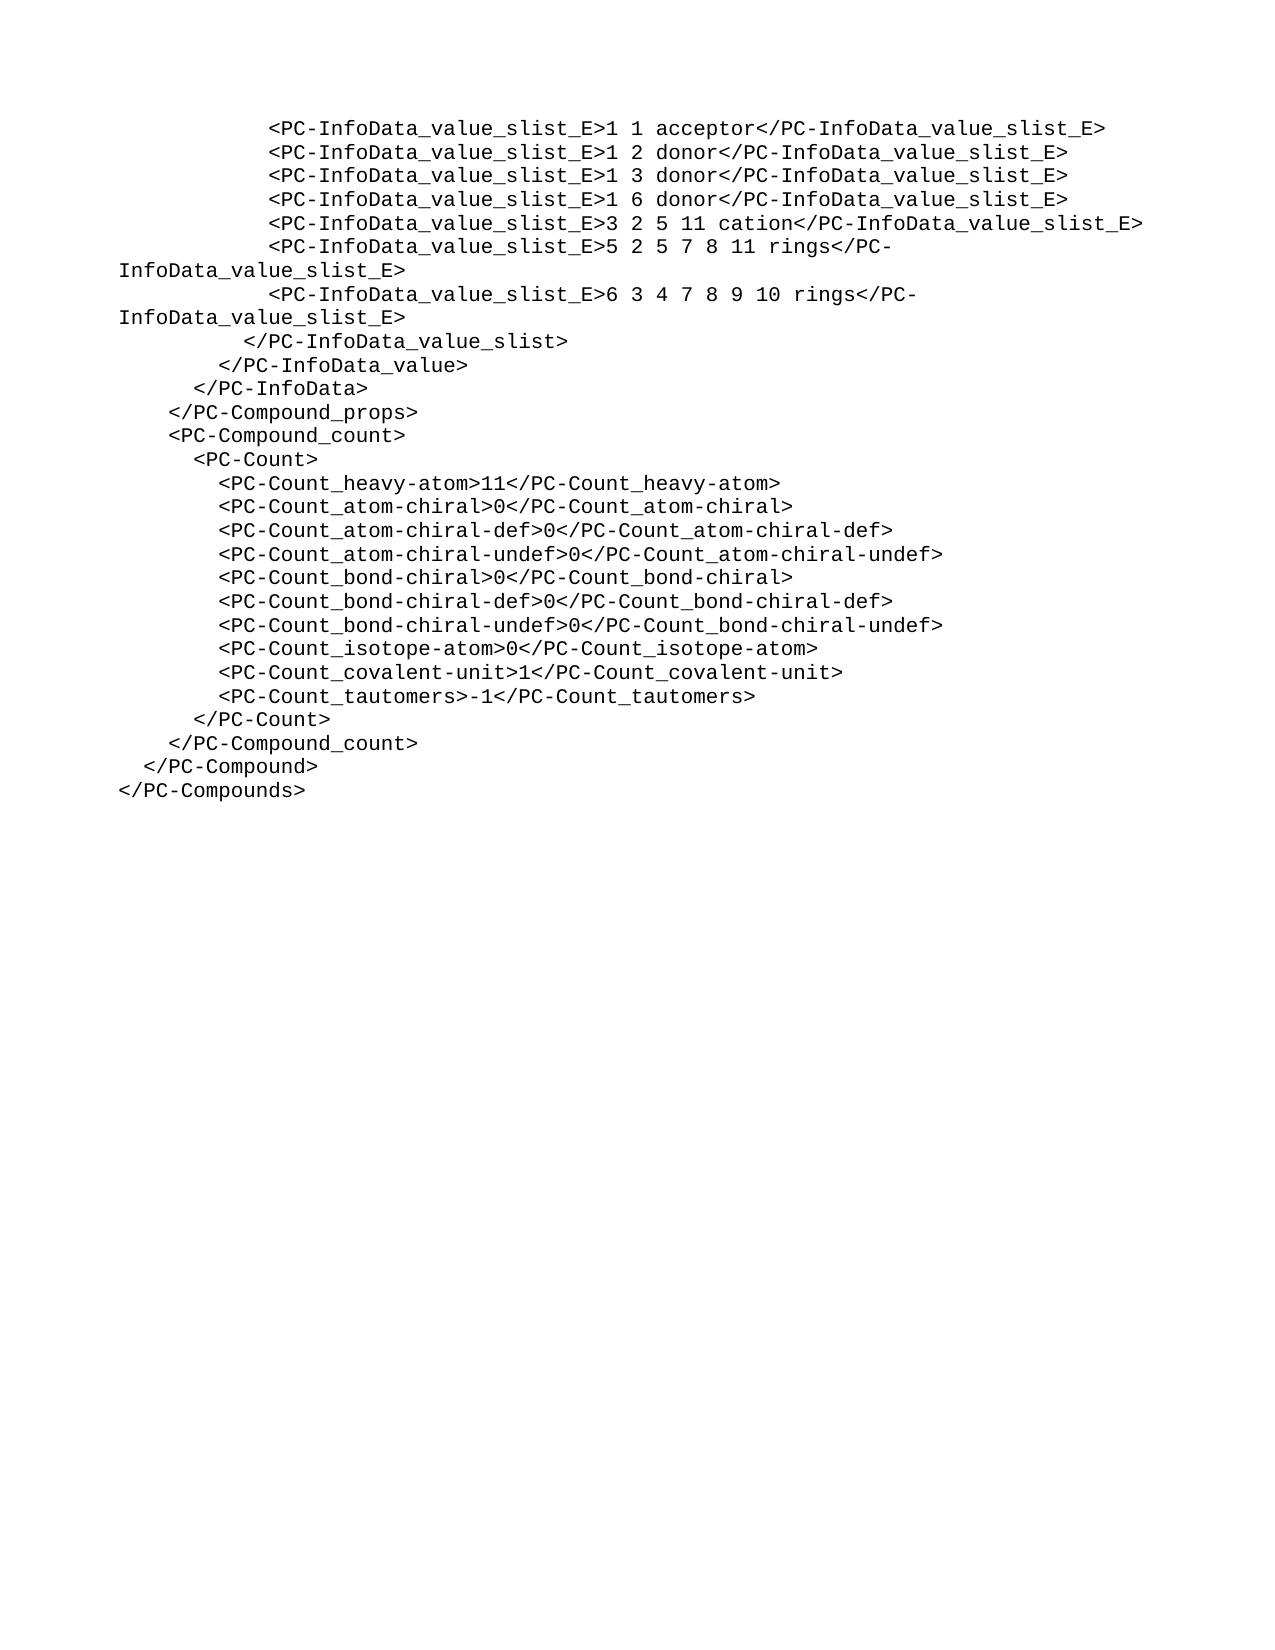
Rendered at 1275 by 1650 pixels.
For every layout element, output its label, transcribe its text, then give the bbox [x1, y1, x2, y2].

text <PC-Count_bond-chiral>0</PC-Count_bond-chiral> [118, 567, 1157, 591]
text <PC-InfoData_value_slist_E>6 3 4 7 8 9 10 rings</PC-InfoData_value_slist_E> [118, 284, 1157, 331]
text <PC-Count_atom-chiral-undef>0</PC-Count_atom-chiral-undef> [118, 544, 1157, 567]
text <PC-Count_isotope-atom>0</PC-Count_isotope-atom> [118, 638, 1157, 662]
text <PC-InfoData_value_slist_E>1 1 acceptor</PC-InfoData_value_slist_E> [118, 118, 1157, 142]
text <PC-Count_atom-chiral-def>0</PC-Count_atom-chiral-def> [118, 520, 1157, 544]
text <PC-InfoData_value_slist_E>5 2 5 7 8 11 rings</PC-InfoData_value_slist_E> [118, 236, 1157, 284]
text <PC-Count_covalent-unit>1</PC-Count_covalent-unit> [118, 662, 1157, 686]
text <PC-Count_heavy-atom>11</PC-Count_heavy-atom> [118, 473, 1157, 496]
text <PC-Count> [118, 449, 1157, 473]
text </PC-Compound_count> [118, 733, 1157, 757]
text </PC-Count> [118, 709, 1157, 733]
text <PC-InfoData_value_slist_E>1 3 donor</PC-InfoData_value_slist_E> [118, 165, 1157, 189]
text </PC-Compounds> [118, 780, 1157, 804]
text <PC-Count_tautomers>-1</PC-Count_tautomers> [118, 686, 1157, 709]
text <PC-InfoData_value_slist_E>1 6 donor</PC-InfoData_value_slist_E> [118, 189, 1157, 213]
text <PC-InfoData_value_slist_E>1 2 donor</PC-InfoData_value_slist_E> [118, 142, 1157, 165]
text </PC-Compound_props> [118, 402, 1157, 426]
text <PC-Count_atom-chiral>0</PC-Count_atom-chiral> [118, 496, 1157, 520]
text </PC-InfoData_value> [118, 354, 1157, 378]
text </PC-InfoData_value_slist> [118, 331, 1157, 354]
text <PC-Compound_count> [118, 426, 1157, 449]
text <PC-Count_bond-chiral-def>0</PC-Count_bond-chiral-def> [118, 591, 1157, 615]
text <PC-InfoData_value_slist_E>3 2 5 11 cation</PC-InfoData_value_slist_E> [118, 213, 1157, 236]
text </PC-InfoData> [118, 378, 1157, 402]
text </PC-Compound> [118, 757, 1157, 780]
text <PC-Count_bond-chiral-undef>0</PC-Count_bond-chiral-undef> [118, 615, 1157, 638]
